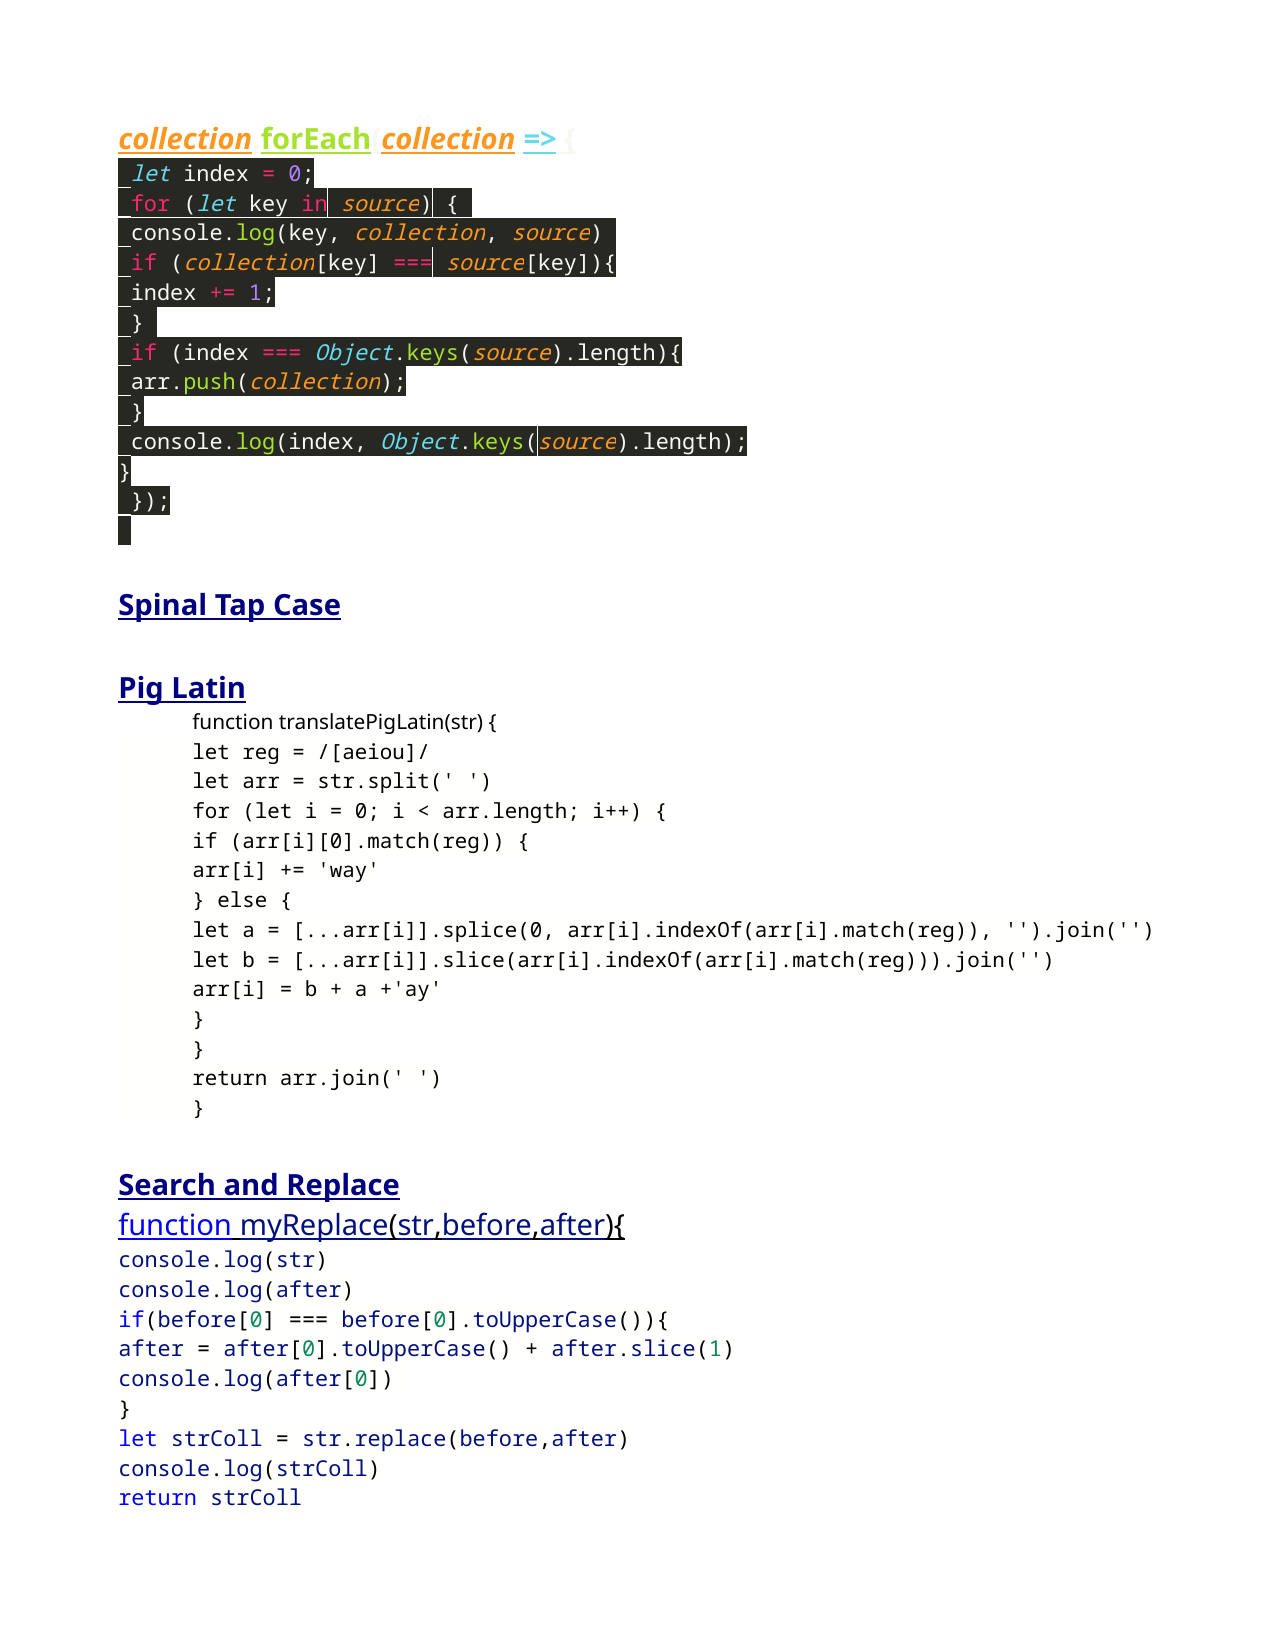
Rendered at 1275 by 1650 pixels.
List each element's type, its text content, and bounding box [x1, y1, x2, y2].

text if (collection[key] === source[key]){ [118, 247, 1157, 277]
text arr[i] = b + a +'ay' [118, 973, 1157, 1003]
text } [118, 1393, 1157, 1423]
text Spinal Tap Case [118, 585, 1157, 624]
text if(before[0] === before[0].toUpperCase()){ [118, 1304, 1157, 1333]
text }); [118, 486, 1157, 515]
text console.log(strColl) [118, 1453, 1157, 1482]
text arr[i] += 'way' [118, 854, 1157, 884]
text } [118, 1092, 1157, 1122]
text } [118, 1003, 1157, 1032]
text arr.push(collection); [118, 366, 1157, 396]
text console.log(str) [118, 1244, 1157, 1274]
text function myReplace(str,before,after){ [118, 1204, 1157, 1244]
text function translatePigLatin(str) { [118, 707, 1157, 736]
text Pig Latin [118, 667, 1157, 707]
text for (let i = 0; i < arr.length; i++) { [118, 795, 1157, 825]
text } else { [118, 884, 1157, 914]
text } [118, 396, 1157, 426]
text let reg = /[aeiou]/ [118, 736, 1157, 765]
text after = after[0].toUpperCase() + after.slice(1) [118, 1333, 1157, 1363]
text console.log(key, collection, source) [118, 217, 1157, 247]
text } [118, 456, 1157, 486]
text } [118, 1032, 1157, 1062]
text console.log(after[0]) [118, 1363, 1157, 1393]
text let index = 0; [118, 158, 1157, 188]
text let a = [...arr[i]].splice(0, arr[i].indexOf(arr[i].match(reg)), '').join('') [118, 914, 1157, 943]
text index += 1; [118, 277, 1157, 307]
text if (arr[i][0].match(reg)) { [118, 825, 1157, 854]
text return arr.join(' ') [118, 1062, 1157, 1092]
text collection.forEach(collection => { [118, 118, 1157, 158]
text let strColl = str.replace(before,after) [118, 1423, 1157, 1453]
text if (index === Object.keys(source).length){ [118, 337, 1157, 366]
text console.log(after) [118, 1274, 1157, 1304]
text let b = [...arr[i]].slice(arr[i].indexOf(arr[i].match(reg))).join('') [118, 943, 1157, 973]
text console.log(index, Object.keys(source).length); [118, 426, 1157, 456]
text let arr = str.split(' ') [118, 765, 1157, 795]
text } [118, 307, 1157, 337]
text Search and Replace [118, 1165, 1157, 1204]
text return strColl [118, 1482, 1157, 1512]
text for (let key in source) { [118, 188, 1157, 217]
